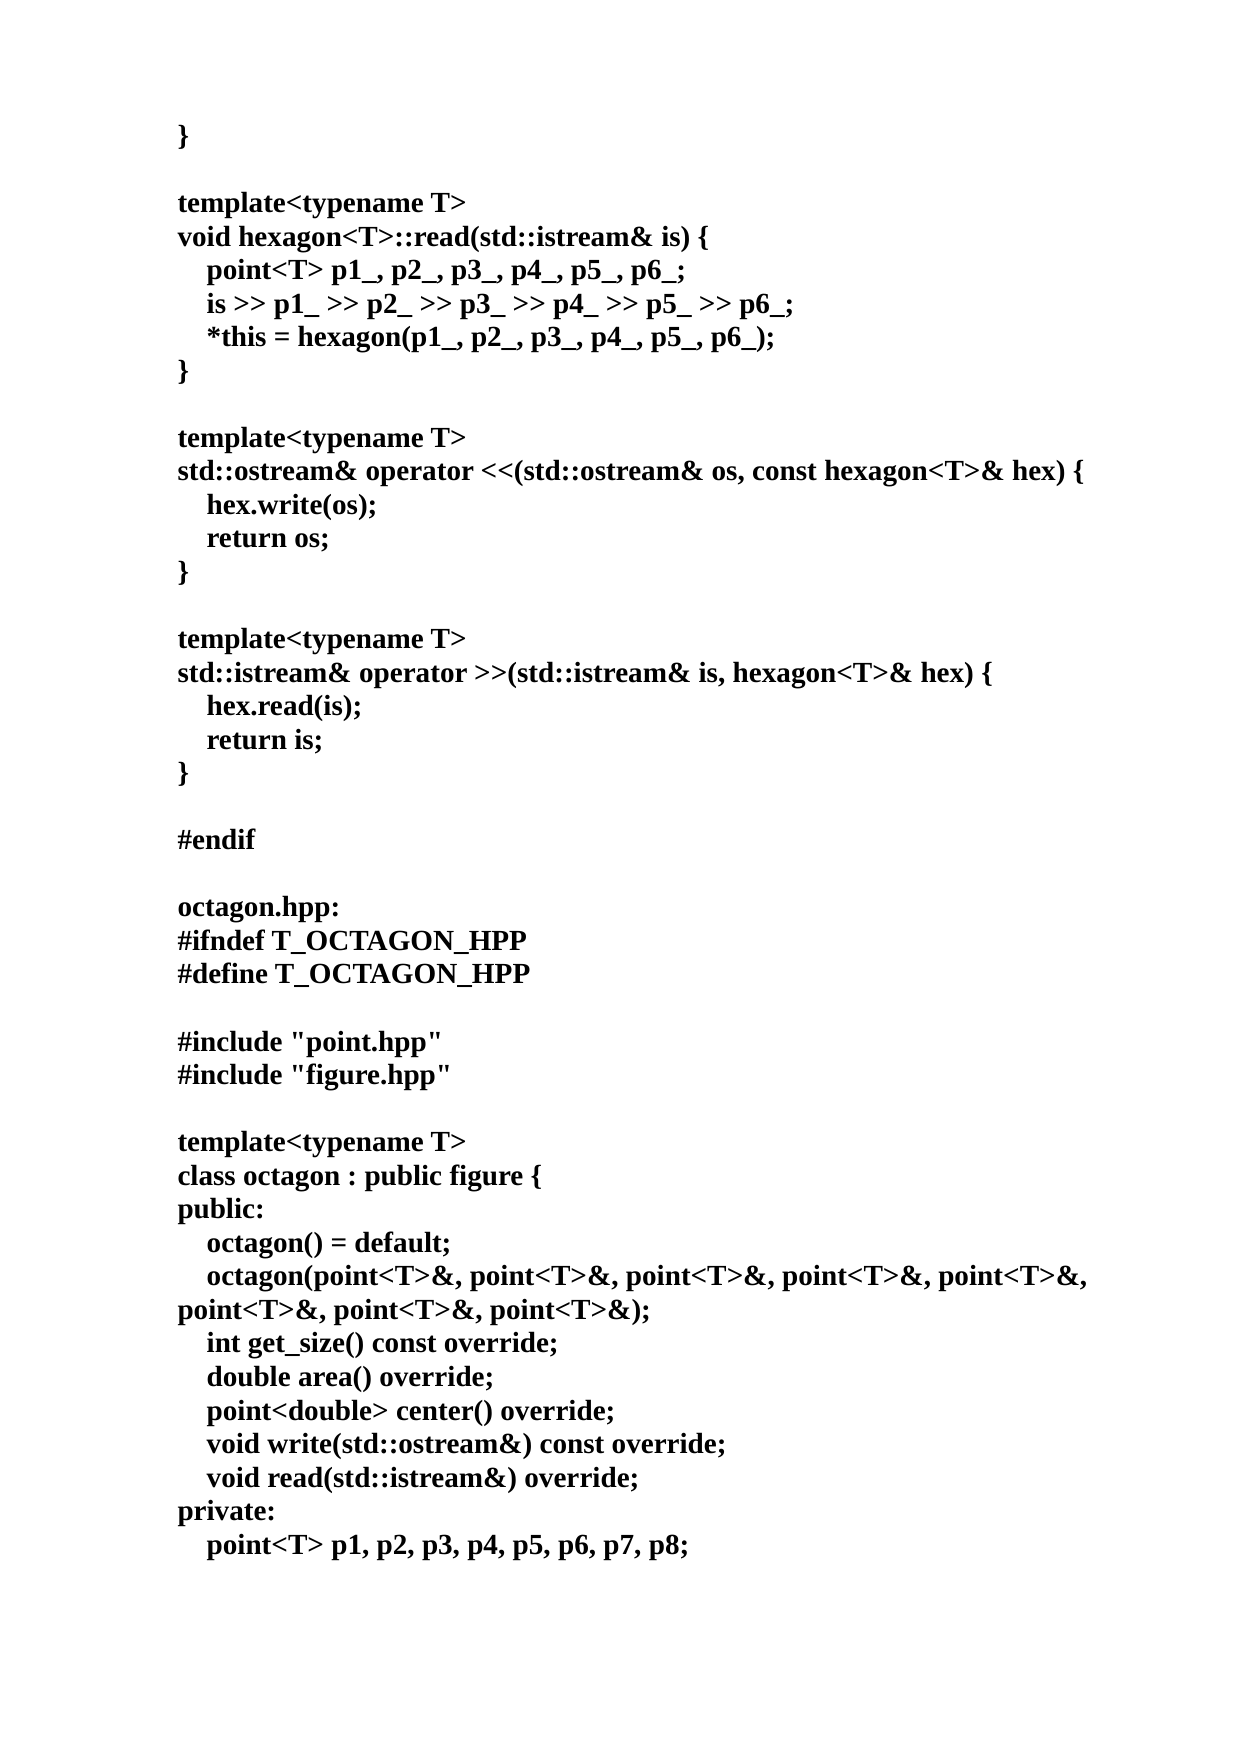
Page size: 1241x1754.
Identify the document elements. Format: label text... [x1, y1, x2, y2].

text } [177, 118, 1152, 152]
text template<typename T> [177, 185, 1152, 219]
text private: [177, 1493, 1152, 1527]
text #define T_OCTAGON_HPP [177, 957, 1152, 990]
text } [177, 554, 1152, 588]
text double area() override; [177, 1359, 1152, 1393]
text #include "figure.hpp" [177, 1057, 1152, 1091]
text } [177, 755, 1152, 789]
text return os; [177, 521, 1152, 554]
text octagon.hpp: [177, 889, 1152, 923]
text hex.read(is); [177, 688, 1152, 722]
text template<typename T> [177, 621, 1152, 655]
text hex.write(os); [177, 487, 1152, 521]
text point<T> p1_, p2_, p3_, p4_, p5_, p6_; [177, 252, 1152, 286]
text std::ostream& operator <<(std::ostream& os, const hexagon<T>& hex) { [177, 453, 1152, 487]
text void write(std::ostream&) const override; [177, 1426, 1152, 1460]
text template<typename T> [177, 1124, 1152, 1158]
text *this = hexagon(p1_, p2_, p3_, p4_, p5_, p6_); [177, 319, 1152, 353]
text void read(std::istream&) override; [177, 1460, 1152, 1493]
text octagon(point<T>&, point<T>&, point<T>&, point<T>&, point<T>&, point<T>&, point<T>&, point<T>&); [177, 1258, 1152, 1326]
text #include "point.hpp" [177, 1024, 1152, 1057]
text template<typename T> [177, 420, 1152, 453]
text public: [177, 1191, 1152, 1225]
text return is; [177, 722, 1152, 755]
text #endif [177, 822, 1152, 856]
text std::istream& operator >>(std::istream& is, hexagon<T>& hex) { [177, 655, 1152, 688]
text #ifndef T_OCTAGON_HPP [177, 923, 1152, 957]
text octagon() = default; [177, 1225, 1152, 1258]
text void hexagon<T>::read(std::istream& is) { [177, 219, 1152, 252]
text point<double> center() override; [177, 1393, 1152, 1426]
text point<T> p1, p2, p3, p4, p5, p6, p7, p8; [177, 1527, 1152, 1560]
text int get_size() const override; [177, 1326, 1152, 1359]
text } [177, 353, 1152, 386]
text class octagon : public figure { [177, 1158, 1152, 1191]
text is >> p1_ >> p2_ >> p3_ >> p4_ >> p5_ >> p6_; [177, 286, 1152, 319]
